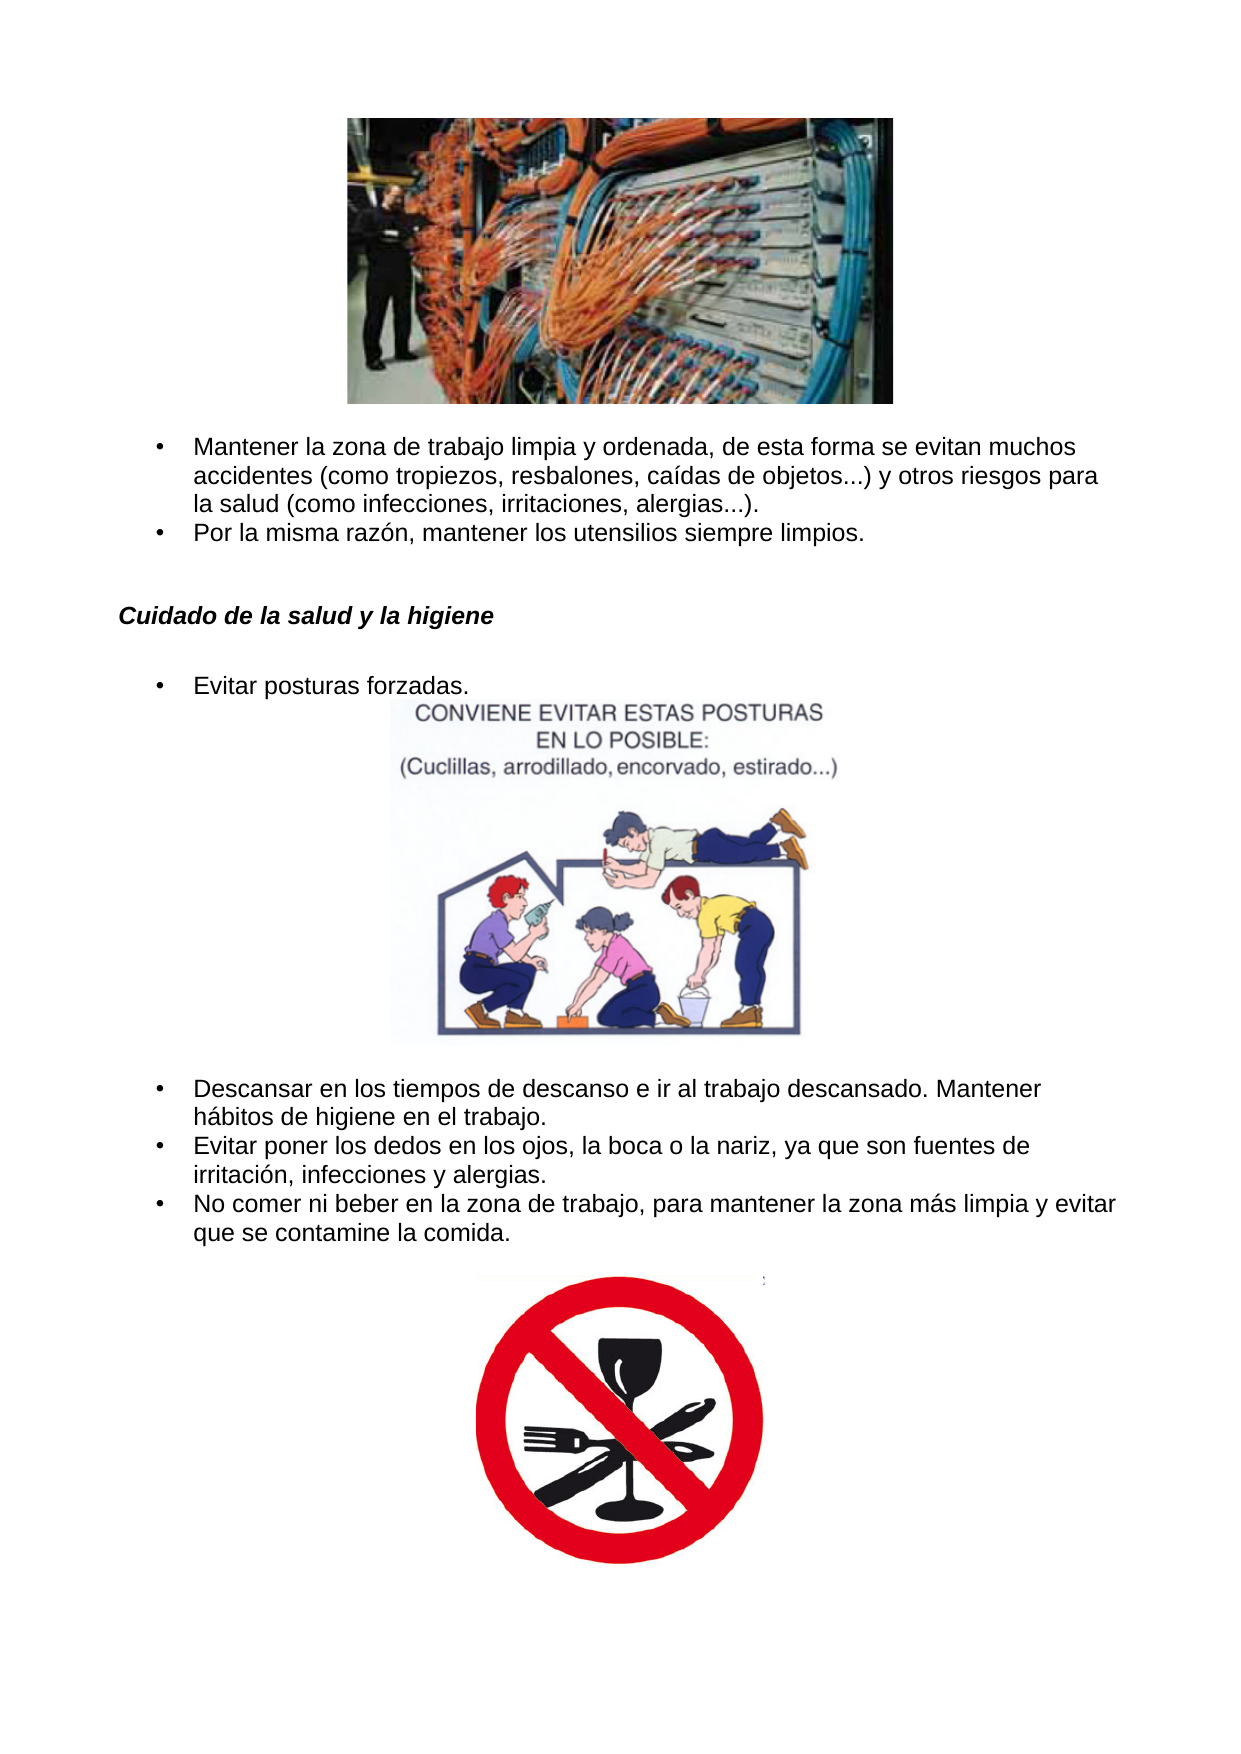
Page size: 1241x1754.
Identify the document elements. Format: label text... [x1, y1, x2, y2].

list No comer ni beber en la zona de trabajo, para mantener la zona más limpia y evitar que se contamine la comida. [156, 1189, 1122, 1246]
picture [390, 699, 850, 1045]
subtitle Cuidado de la salud y la higiene [118, 601, 1122, 629]
list Evitar posturas forzadas. [156, 671, 1122, 699]
list Por la misma razón, mantener los utensilios siempre limpios. [156, 518, 1122, 547]
picture [347, 118, 894, 404]
list Mantener la zona de trabajo limpia y ordenada, de esta forma se evitan muchos accidentes (como tropiezos, resbalones, caídas de objetos...) y otros riesgos para la salud (como infecciones, irritaciones, alergias...). [156, 432, 1122, 518]
picture [475, 1275, 765, 1569]
list Evitar poner los dedos en los ojos, la boca o la nariz, ya que son fuentes de irritación, infecciones y alergias. [156, 1131, 1122, 1189]
list Descansar en los tiempos de descanso e ir al trabajo descansado. Mantener hábitos de higiene en el trabajo. [156, 1073, 1122, 1131]
